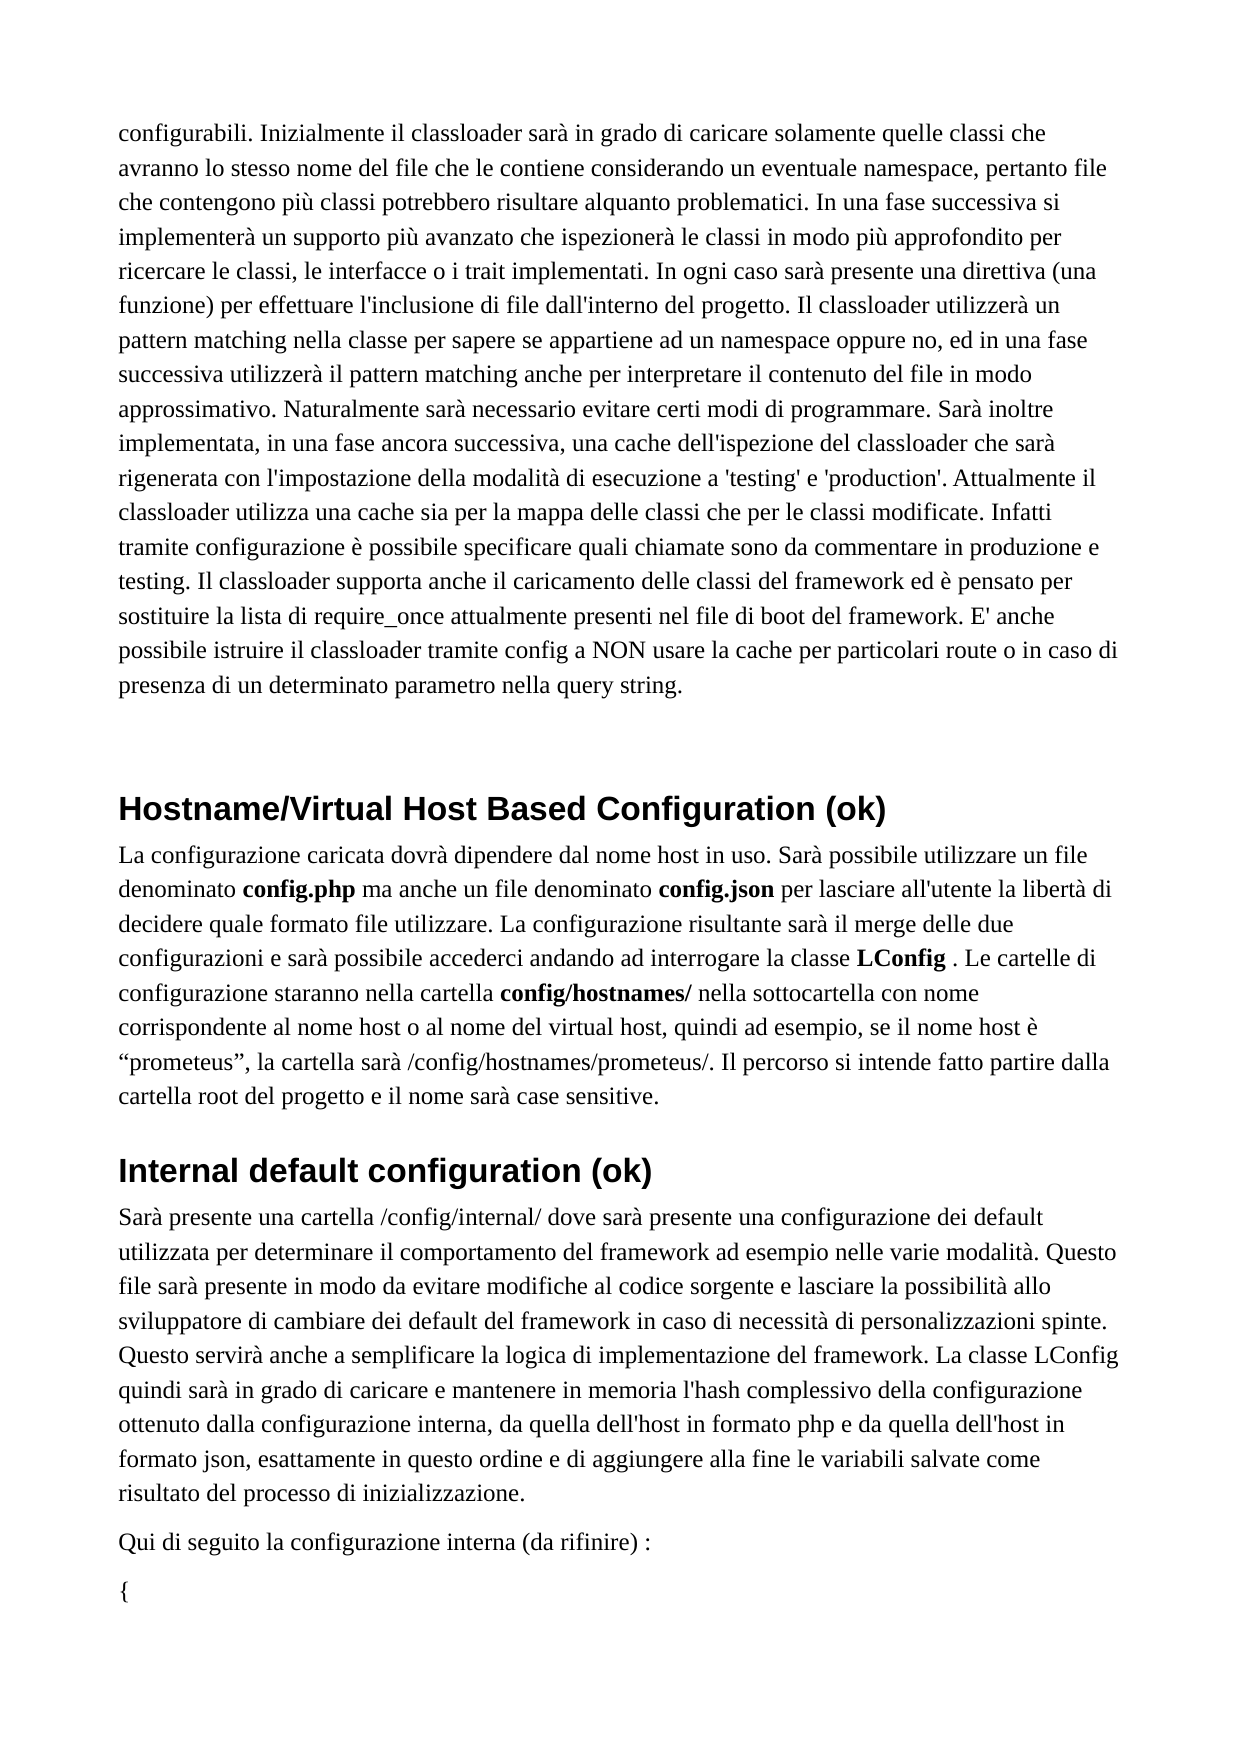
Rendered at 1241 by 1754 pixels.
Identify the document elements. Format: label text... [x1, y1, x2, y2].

text Qui di seguito la configurazione interna (da rifinire) : [118, 1527, 1122, 1556]
text Sarà presente una cartella /config/internal/ dove sarà presente una configurazione dei default utilizzata per determinare il comportamento del framework ad esempio nelle varie modalità. Questo file sarà presente in modo da evitare modifiche al codice sorgente e lasciare la possibilità allo sviluppatore di cambiare dei default del framework in caso di necessità di personalizzazioni spinte. Questo servirà anche a semplificare la logica di implementazione del framework. La classe LConfig quindi sarà in grado di caricare e mantenere in memoria l'hash complessivo della configurazione ottenuto dalla configurazione interna, da quella dell'host in formato php e da quella dell'host in formato json, esattamente in questo ordine e di aggiungere alla fine le variabili salvate come risultato del processo di inizializzazione. [118, 1202, 1122, 1507]
text { [118, 1576, 1122, 1605]
text La configurazione caricata dovrà dipendere dal nome host in uso. Sarà possibile utilizzare un file denominato config.php ma anche un file denominato config.json per lasciare all'utente la libertà di decidere quale formato file utilizzare. La configurazione risultante sarà il merge delle due configurazioni e sarà possibile accederci andando ad interrogare la classe LConfig . Le cartelle di configurazione staranno nella cartella config/hostnames/ nella sottocartella con nome corrispondente al nome host o al nome del virtual host, quindi ad esempio, se il nome host è “prometeus”, la cartella sarà /config/hostnames/prometeus/. Il percorso si intende fatto partire dalla cartella root del progetto e il nome sarà case sensitive. [118, 840, 1122, 1110]
subtitle Hostname/Virtual Host Based Configuration (ok) [118, 789, 1122, 827]
subtitle Internal default configuration (ok) [118, 1151, 1122, 1190]
text configurabili. Inizialmente il classloader sarà in grado di caricare solamente quelle classi che avranno lo stesso nome del file che le contiene considerando un eventuale namespace, pertanto file che contengono più classi potrebbero risultare alquanto problematici. In una fase successiva si implementerà un supporto più avanzato che ispezionerà le classi in modo più approfondito per ricercare le classi, le interfacce o i trait implementati. In ogni caso sarà presente una direttiva (una funzione) per effettuare l'inclusione di file dall'interno del progetto. Il classloader utilizzerà un pattern matching nella classe per sapere se appartiene ad un namespace oppure no, ed in una fase successiva utilizzerà il pattern matching anche per interpretare il contenuto del file in modo approssimativo. Naturalmente sarà necessario evitare certi modi di programmare. Sarà inoltre implementata, in una fase ancora successiva, una cache dell'ispezione del classloader che sarà rigenerata con l'impostazione della modalità di esecuzione a 'testing' e 'production'. Attualmente il classloader utilizza una cache sia per la mappa delle classi che per le classi modificate. Infatti tramite configurazione è possibile specificare quali chiamate sono da commentare in produzione e testing. Il classloader supporta anche il caricamento delle classi del framework ed è pensato per sostituire la lista di require_once attualmente presenti nel file di boot del framework. E' anche possibile istruire il classloader tramite config a NON usare la cache per particolari route o in caso di presenza di un determinato parametro nella query string. [118, 118, 1122, 698]
